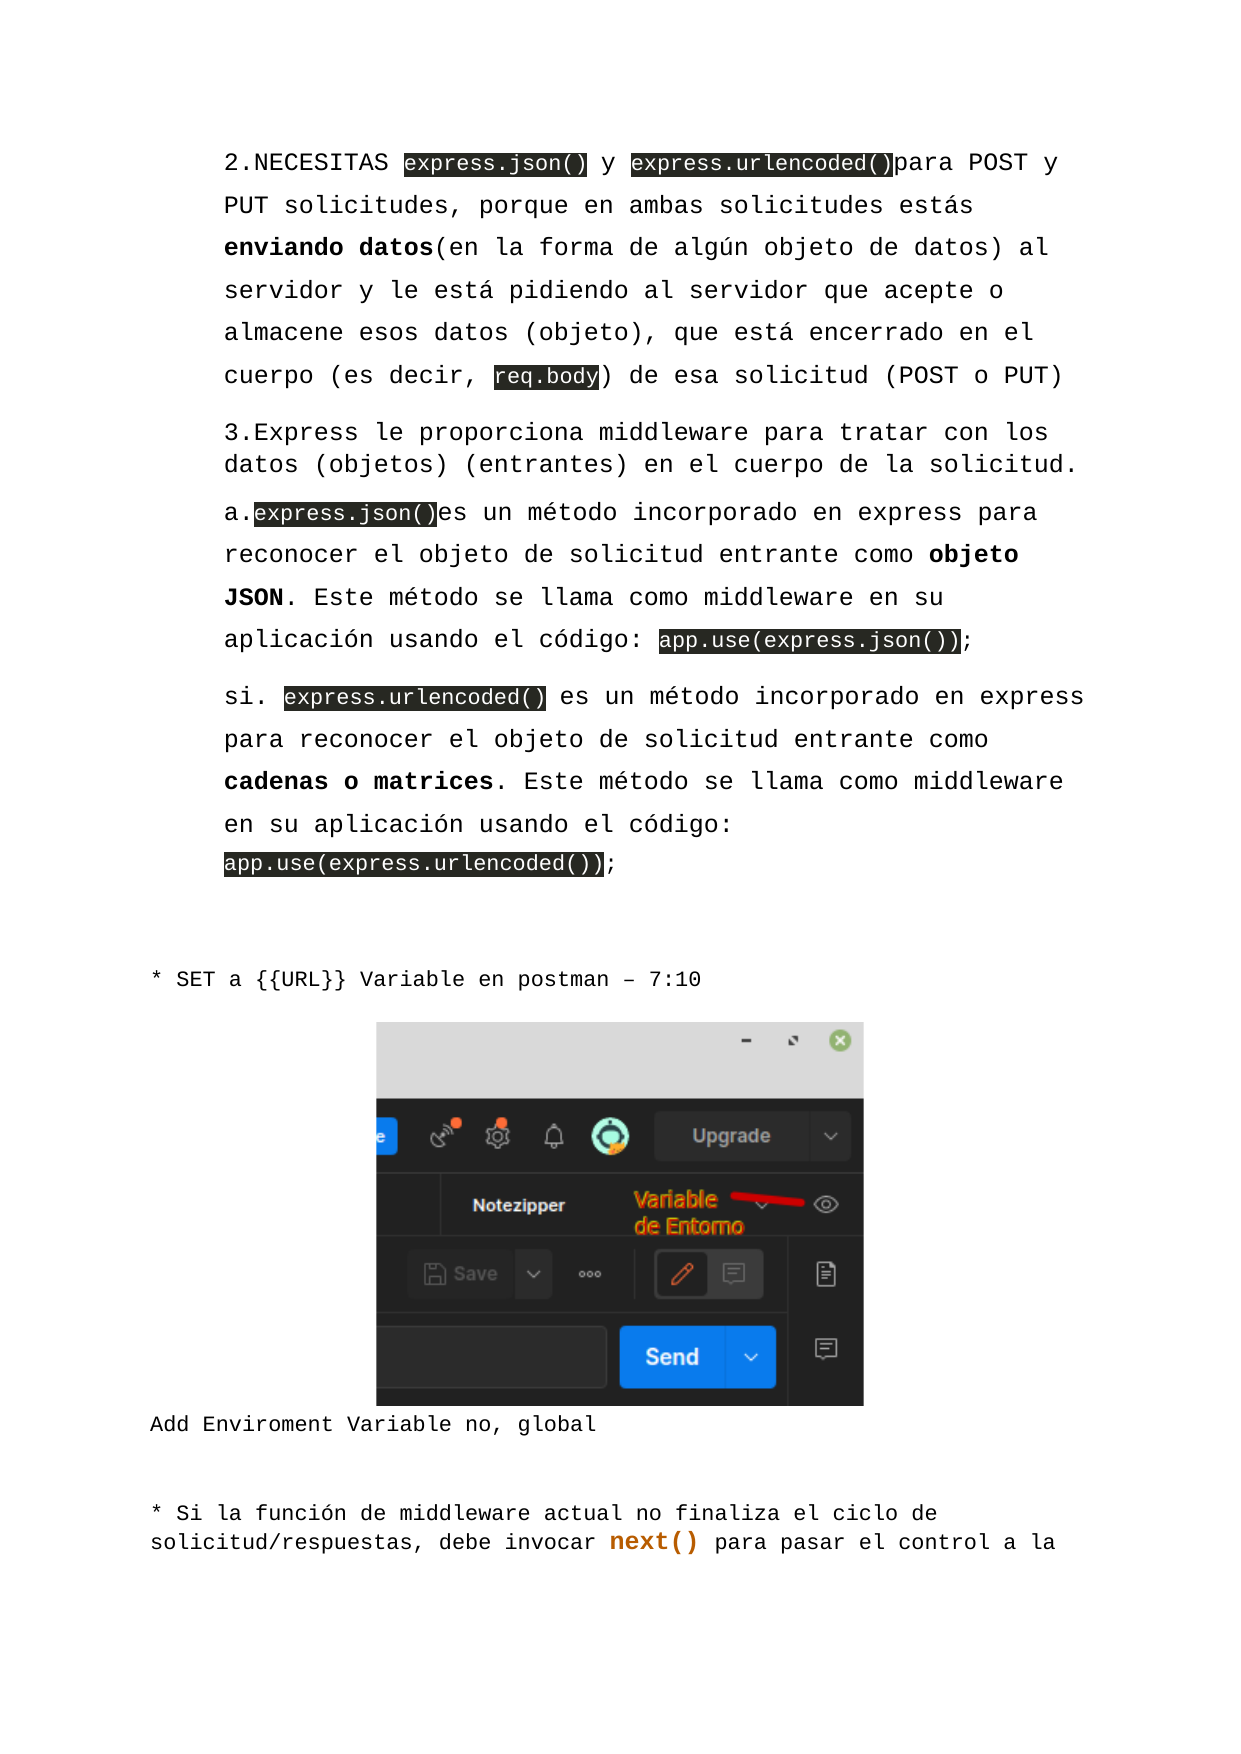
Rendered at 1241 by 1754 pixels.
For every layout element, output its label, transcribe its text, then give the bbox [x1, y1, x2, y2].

text * SET a {{URL}} Variable en postman – 7:10 [150, 963, 1090, 993]
list si. express.urlencoded() es un método incorporado en express para reconocer el objeto de solicitud entrante como cadenas o matrices. Este método se llama como middleware en su aplicación usando el código: app.use(express.urlencoded()); [150, 684, 1090, 877]
text * Si la función de middleware actual no finaliza el ciclo de solicitud/respuestas, debe invocar next() para pasar el control a la [150, 1497, 1090, 1557]
picture [376, 1022, 864, 1406]
list NECESITAS express.json() y express.urlencoded()para POST y PUT solicitudes, porque en ambas solicitudes estás enviando datos(en la forma de algún objeto de datos) al servidor y le está pidiendo al servidor que acepte o almacene esos datos (objeto), que está encerrado en el cuerpo (es decir, req.body) de esa solicitud (POST o PUT) [150, 150, 1090, 391]
list Express le proporciona middleware para tratar con los datos (objetos) (entrantes) en el cuerpo de la solicitud. [150, 419, 1090, 480]
list a.express.json()es un método incorporado en express para reconocer el objeto de solicitud entrante como objeto JSON. Este método se llama como middleware en su aplicación usando el código: app.use(express.json()); [150, 499, 1090, 655]
text Add Enviroment Variable no, global [150, 1408, 1090, 1438]
